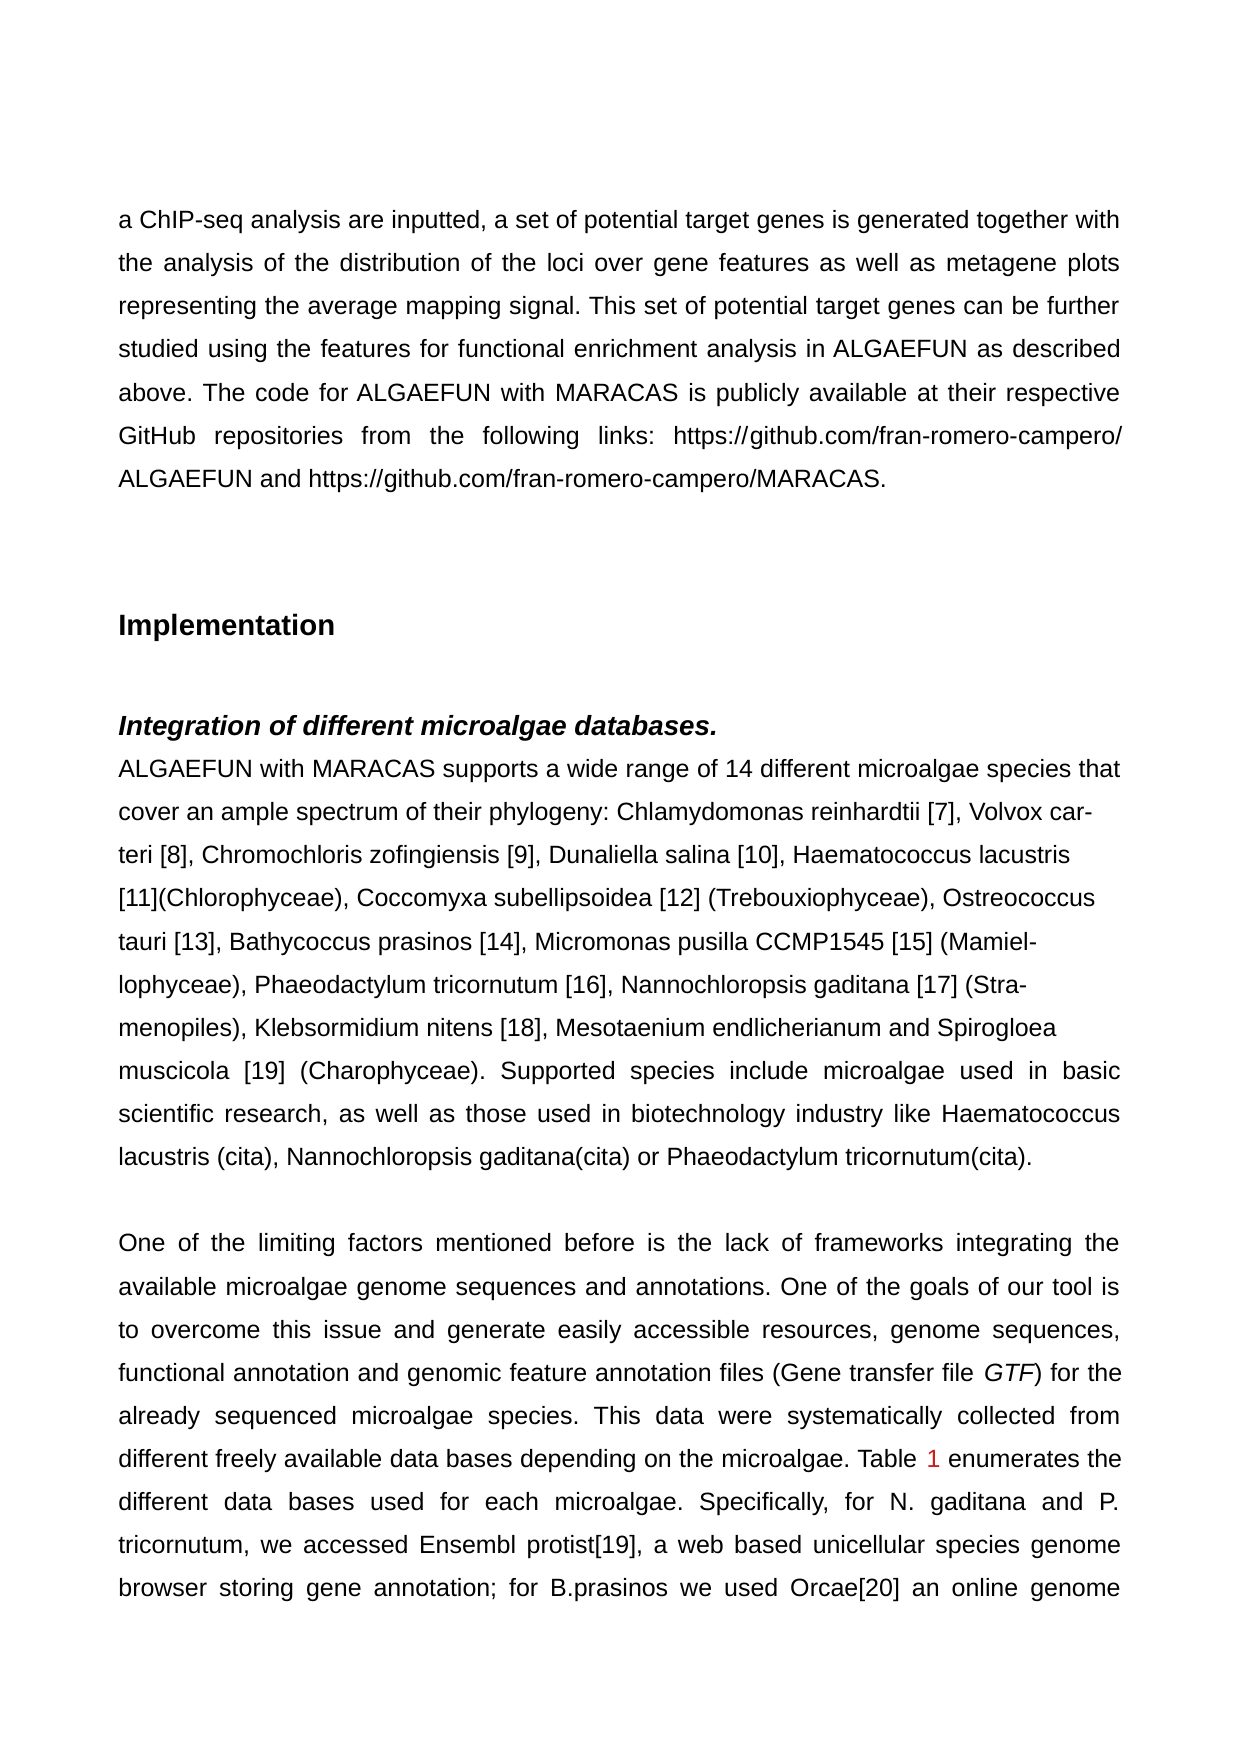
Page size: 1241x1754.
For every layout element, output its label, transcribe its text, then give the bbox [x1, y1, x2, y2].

text menopiles), Klebsormidium nitens [18], Mesotaenium endlicherianum and Spirogloea [118, 1013, 1122, 1042]
text a ChIP-seq analysis are inputted, a set of potential target genes is generated together with the analysis of the distribution of the loci over gene features as well as metagene plots representing the average mapping signal. This set of potential target genes can be further studied using the features for functional enrichment analysis in ALGAEFUN as described above. The code for ALGAEFUN with MARACAS is publicly available at their respective GitHub repositories from the following links: https://​github.​com/​fran-​romero-​campe​ro/​ALGAE​FUN and https://​github.com/​fran-​romero-​campe​ro/​MARAC​AS. [118, 205, 1122, 493]
text lophyceae), Phaeodactylum tricornutum [16], Nannochloropsis gaditana [17] (Stra- [118, 970, 1122, 998]
subtitle Integration of different microalgae databases. [118, 710, 1122, 742]
text [11](Chlorophyceae), Coccomyxa subellipsoidea [12] (Trebouxiophyceae), Ostreococcus [118, 883, 1122, 912]
text One of the limiting factors mentioned before is the lack of frameworks integrating the available microalgae genome sequences and annotations. One of the goals of our tool is to overcome this issue and generate easily accessible resources, genome sequences, functional annotation and genomic feature annotation files (Gene transfer file GTF) for the already sequenced microalgae species. This data were systematically collected from different freely available data bases depending on the microalgae. Table 1 enumerates the different data bases used for each microalgae. Specifically, for N. gaditana and P. tricornutum, we accessed Ensembl protist[19], a web based unicellular species genome browser storing gene annotation; for B.prasinos we used Orcae[20] an online genome [118, 1228, 1122, 1602]
text teri [8], Chromochloris zofingiensis [9], Dunaliella salina [10], Haematococcus lacustris [118, 840, 1122, 869]
subtitle Implementation [118, 608, 1122, 642]
text ALGAEFUN with MARACAS supports a wide range of 14 different microalgae species that cover an ample spectrum of their phylogeny: Chlamydomonas reinhardtii [7], Volvox car- [118, 754, 1122, 826]
text tauri [13], Bathycoccus prasinos [14], Micromonas pusilla CCMP1545 [15] (Mamiel- [118, 927, 1122, 955]
text muscicola [19] (Charophyceae). Supported species include microalgae used in basic scientific research, as well as those used in biotechnology industry like Haematococcus lacustris (cita), Nannochloropsis gaditana(cita) or Phaeodactylum tricornutum(cita). [118, 1056, 1122, 1171]
